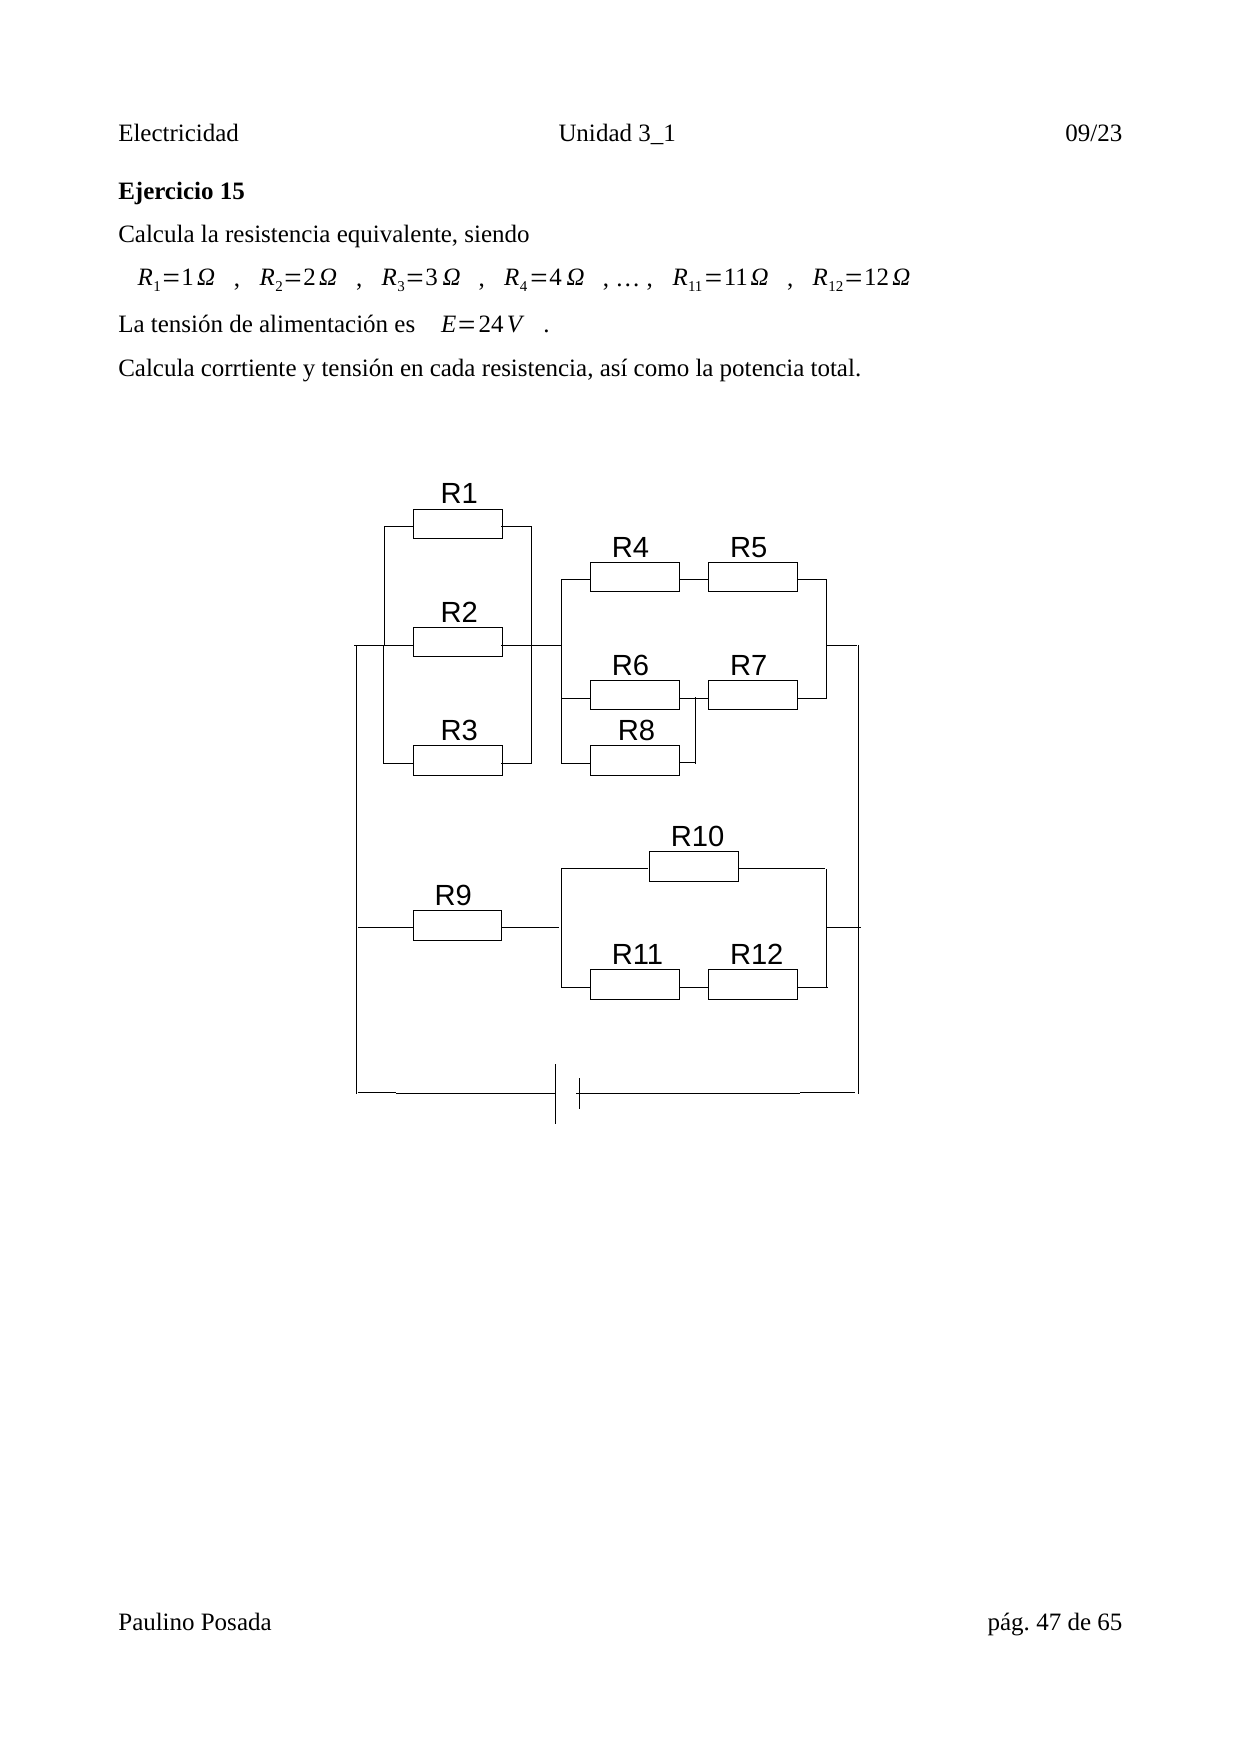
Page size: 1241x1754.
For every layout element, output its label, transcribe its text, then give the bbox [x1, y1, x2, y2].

text Ejercicio 15 [118, 176, 1122, 205]
text Calcula corrtiente y tensión en cada resistencia, así como la potencia total. [118, 353, 1122, 381]
text ,,,, … ,, [118, 263, 1122, 295]
text La tensión de alimentación es . [118, 309, 1122, 338]
text Calcula la resistencia equivalente, siendo [118, 219, 1122, 248]
